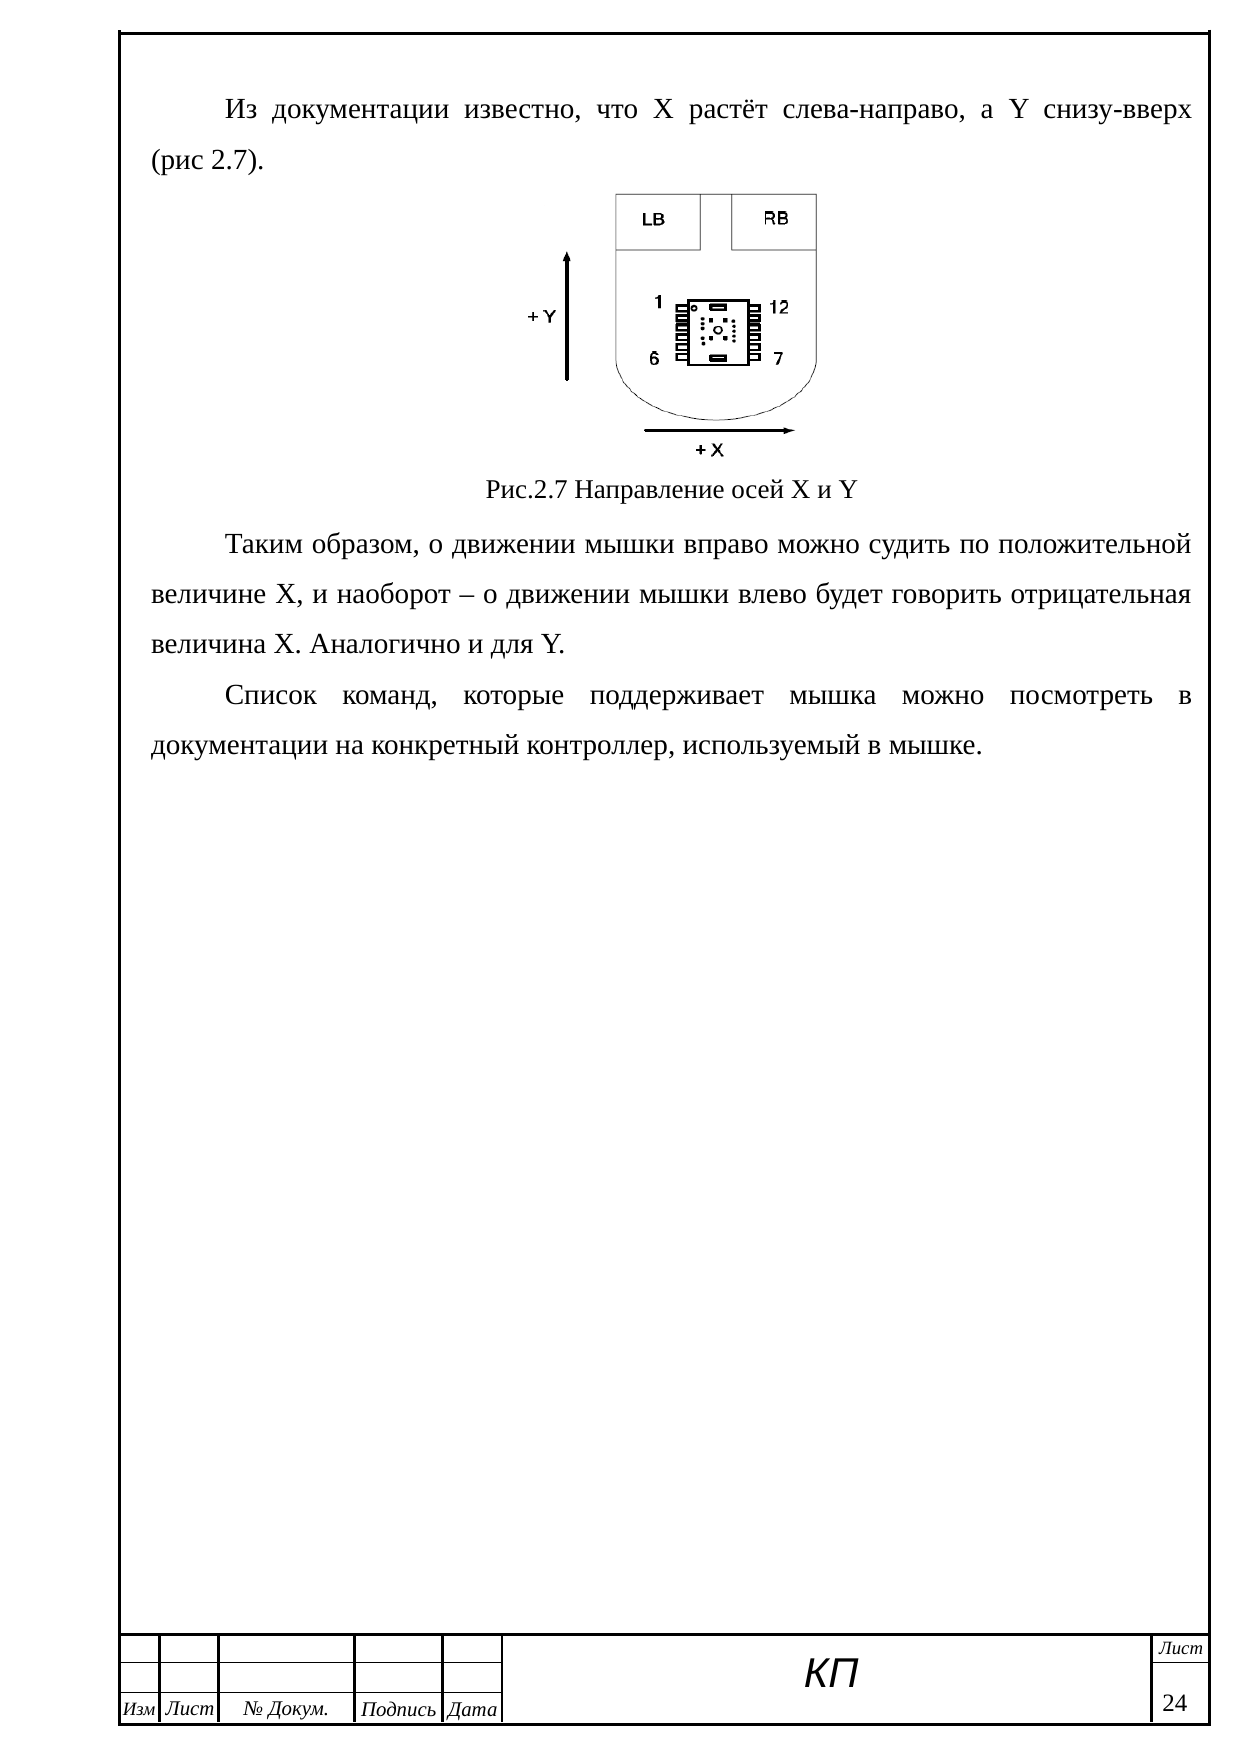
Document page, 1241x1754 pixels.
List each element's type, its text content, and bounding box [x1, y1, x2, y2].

picture [526, 192, 818, 458]
text Рис.2.7 Направление осей X и Y [151, 192, 1193, 504]
text Список команд, которые поддерживает мышка можно посмотреть в документации на конкретный контроллер, используемый в мышке. [151, 677, 1193, 761]
text Таким образом, о движении мышки вправо можно судить по положительной величине X, и наоборот – о движении мышки влево будет говорить отрицательная величина X. Аналогично и для Y. [151, 526, 1193, 660]
text Из документации известно, что X растёт слева-направо, а Y снизу-вверх (рис 2.7). [151, 91, 1193, 175]
